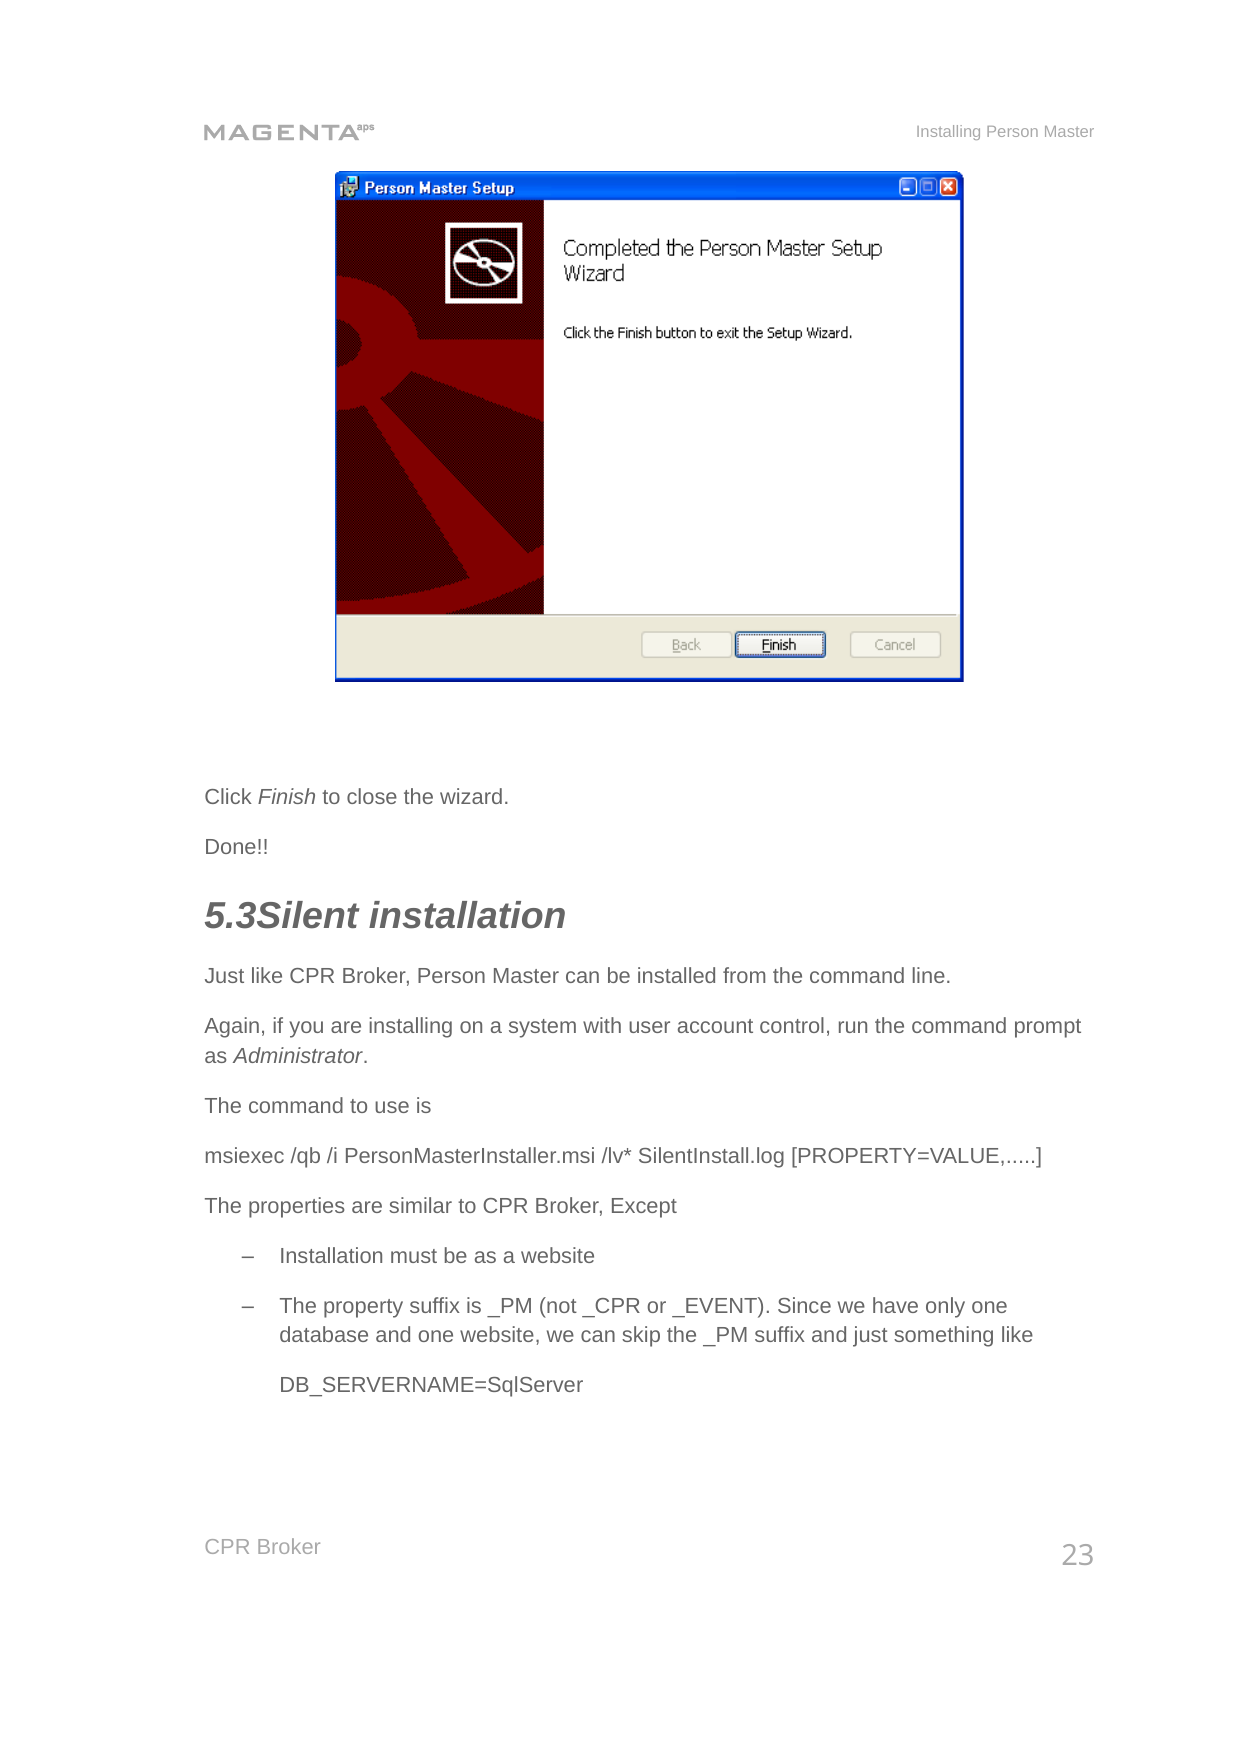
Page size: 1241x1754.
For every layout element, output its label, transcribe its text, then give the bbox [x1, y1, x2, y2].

list Installation must be as a website [242, 1240, 1094, 1269]
text Just like CPR Broker, Person Master can be installed from the command line. [204, 961, 1094, 990]
text Again, if you are installing on a system with user account control, run the command prompt as Administrator. [204, 1011, 1094, 1069]
text msiexec /qb /i PersonMasterInstaller.msi /lv* SilentInstall.log [PROPERTY=VALUE,.....] [204, 1140, 1094, 1169]
text Done!! [204, 831, 1094, 861]
text The properties are similar to CPR Broker, Except [204, 1190, 1094, 1219]
picture [335, 171, 964, 682]
text The command to use is [204, 1090, 1094, 1119]
text Click Finish to close the wizard. [204, 781, 1094, 811]
list DB_SERVERNAME=SqlServer [242, 1369, 1094, 1398]
list The property suffix is _PM (not _CPR or _EVENT). Since we have only one database and one website, we can skip the _PM suffix and just something like [242, 1290, 1094, 1348]
subtitle Silent installation [204, 881, 1094, 940]
